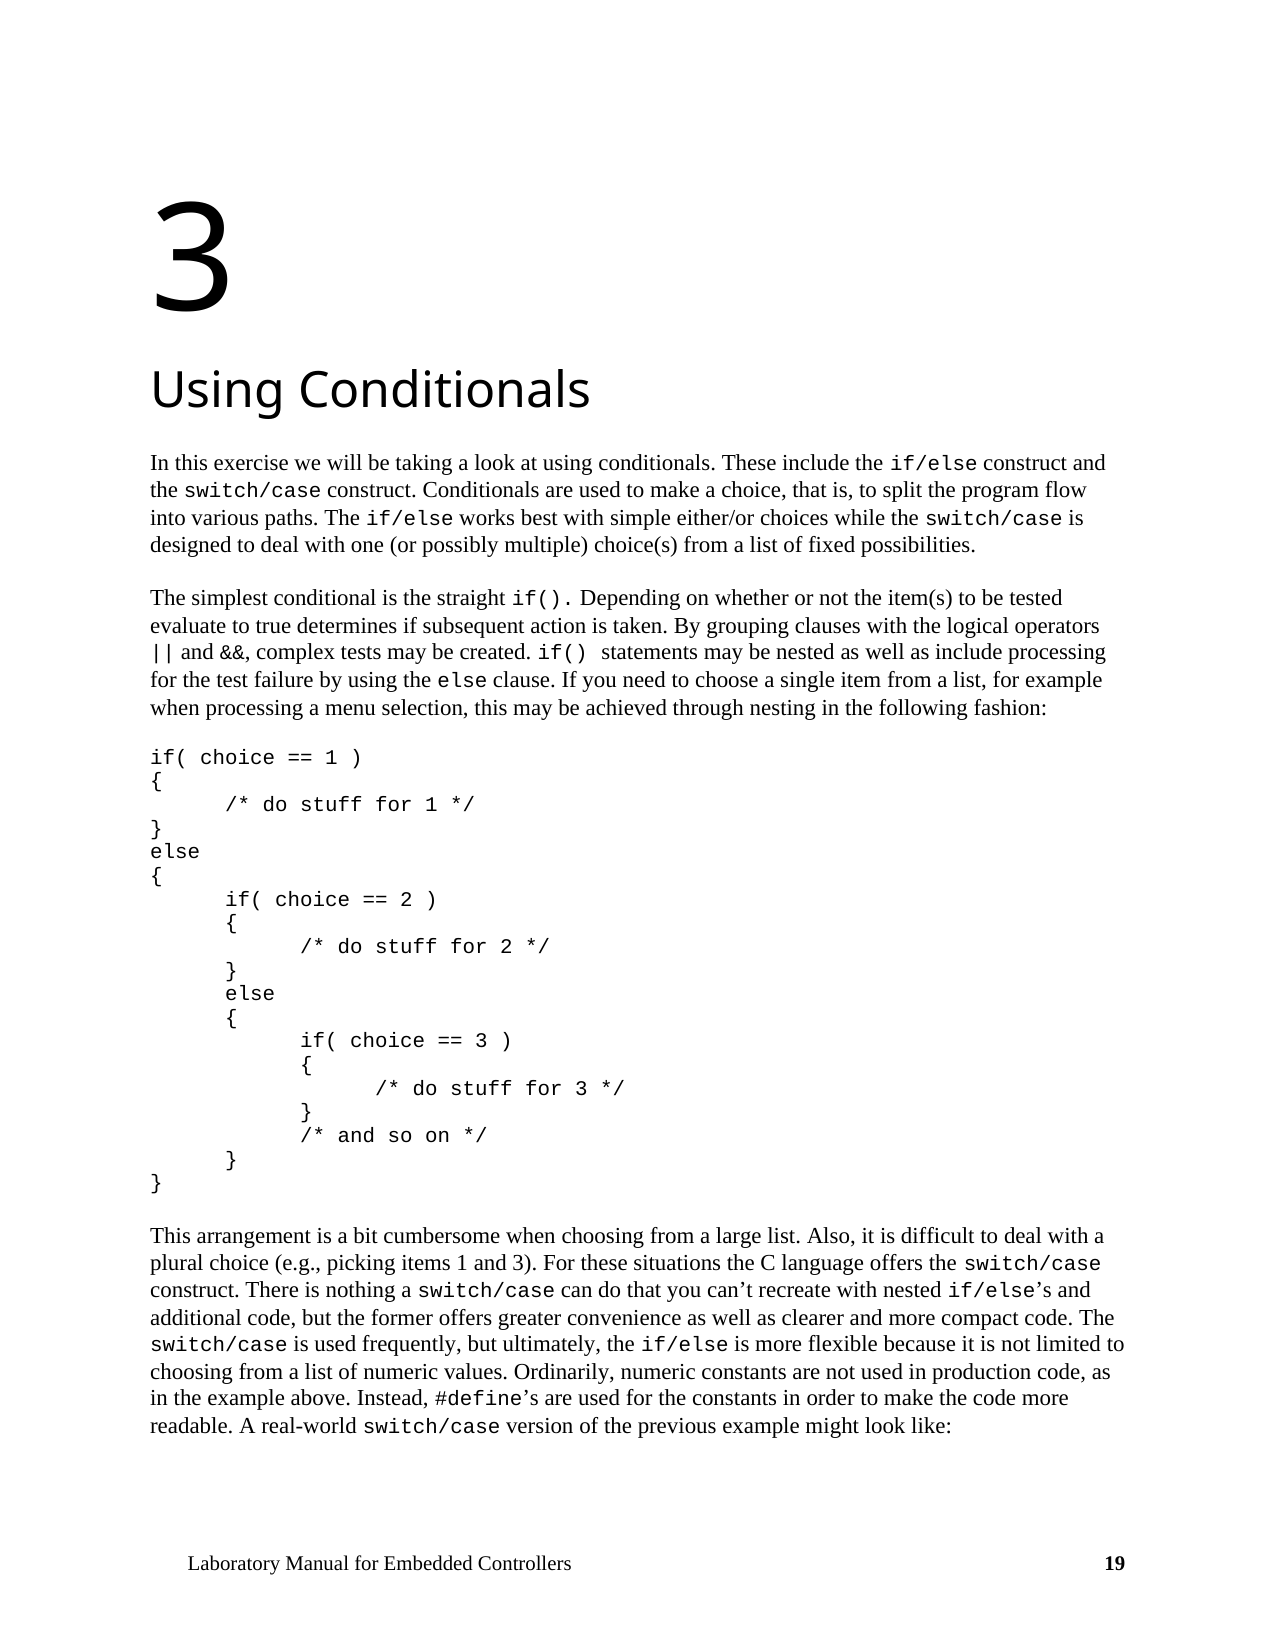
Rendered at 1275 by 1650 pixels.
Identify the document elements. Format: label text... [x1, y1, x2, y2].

text else [150, 983, 1125, 1007]
text The simplest conditional is the straight if(). Depending on whether or not the item(s) to be tested evaluate to true determines if subsequent action is taken. By grouping clauses with the logical operators || and &&, complex tests may be created. if() statements may be nested as well as include processing for the test failure by using the else clause. If you need to choose a single item from a list, for example when processing a menu selection, this may be achieved through nesting in the following fashion: [150, 584, 1125, 720]
text /* do stuff for 2 */ [150, 936, 1125, 959]
text Using Conditionals [150, 354, 1125, 422]
text } [150, 1101, 1125, 1125]
text { [150, 912, 1125, 936]
text if( choice == 2 ) [150, 889, 1125, 912]
text { [150, 770, 1125, 794]
text /* and so on */ [150, 1125, 1125, 1149]
text } [150, 1149, 1125, 1172]
text { [150, 1007, 1125, 1031]
text /* do stuff for 1 */ [150, 794, 1125, 818]
text This arrangement is a bit cumbersome when choosing from a large list. Also, it is difficult to deal with a plural choice (e.g., picking items 1 and 3). For these situations the C language offers the switch/case construct. There is nothing a switch/case can do that you can’t recreate with nested if/else’s and additional code, but the former offers greater convenience as well as clearer and more compact code. The switch/case is used frequently, but ultimately, the if/else is more flexible because it is not limited to choosing from a list of numeric values. Ordinarily, numeric constants are not used in production code, as in the example above. Instead, #define’s are used for the constants in order to make the code more readable. A real-world switch/case version of the previous example might look like: [150, 1222, 1125, 1439]
text } [150, 959, 1125, 983]
text In this exercise we will be taking a look at using conditionals. These include the if/else construct and the switch/case construct. Conditionals are used to make a choice, that is, to split the program flow into various paths. The if/else works best with simple either/or choices while the switch/case is designed to deal with one (or possibly multiple) choice(s) from a list of fixed possibilities. [150, 449, 1125, 558]
text { [150, 865, 1125, 889]
text if( choice == 1 ) [150, 747, 1125, 770]
text if( choice == 3 ) [150, 1031, 1125, 1054]
text { [150, 1054, 1125, 1078]
title 3 [150, 150, 1125, 354]
text else [150, 841, 1125, 865]
text } [150, 818, 1125, 841]
text /* do stuff for 3 */ [150, 1078, 1125, 1101]
text } [150, 1172, 1125, 1196]
